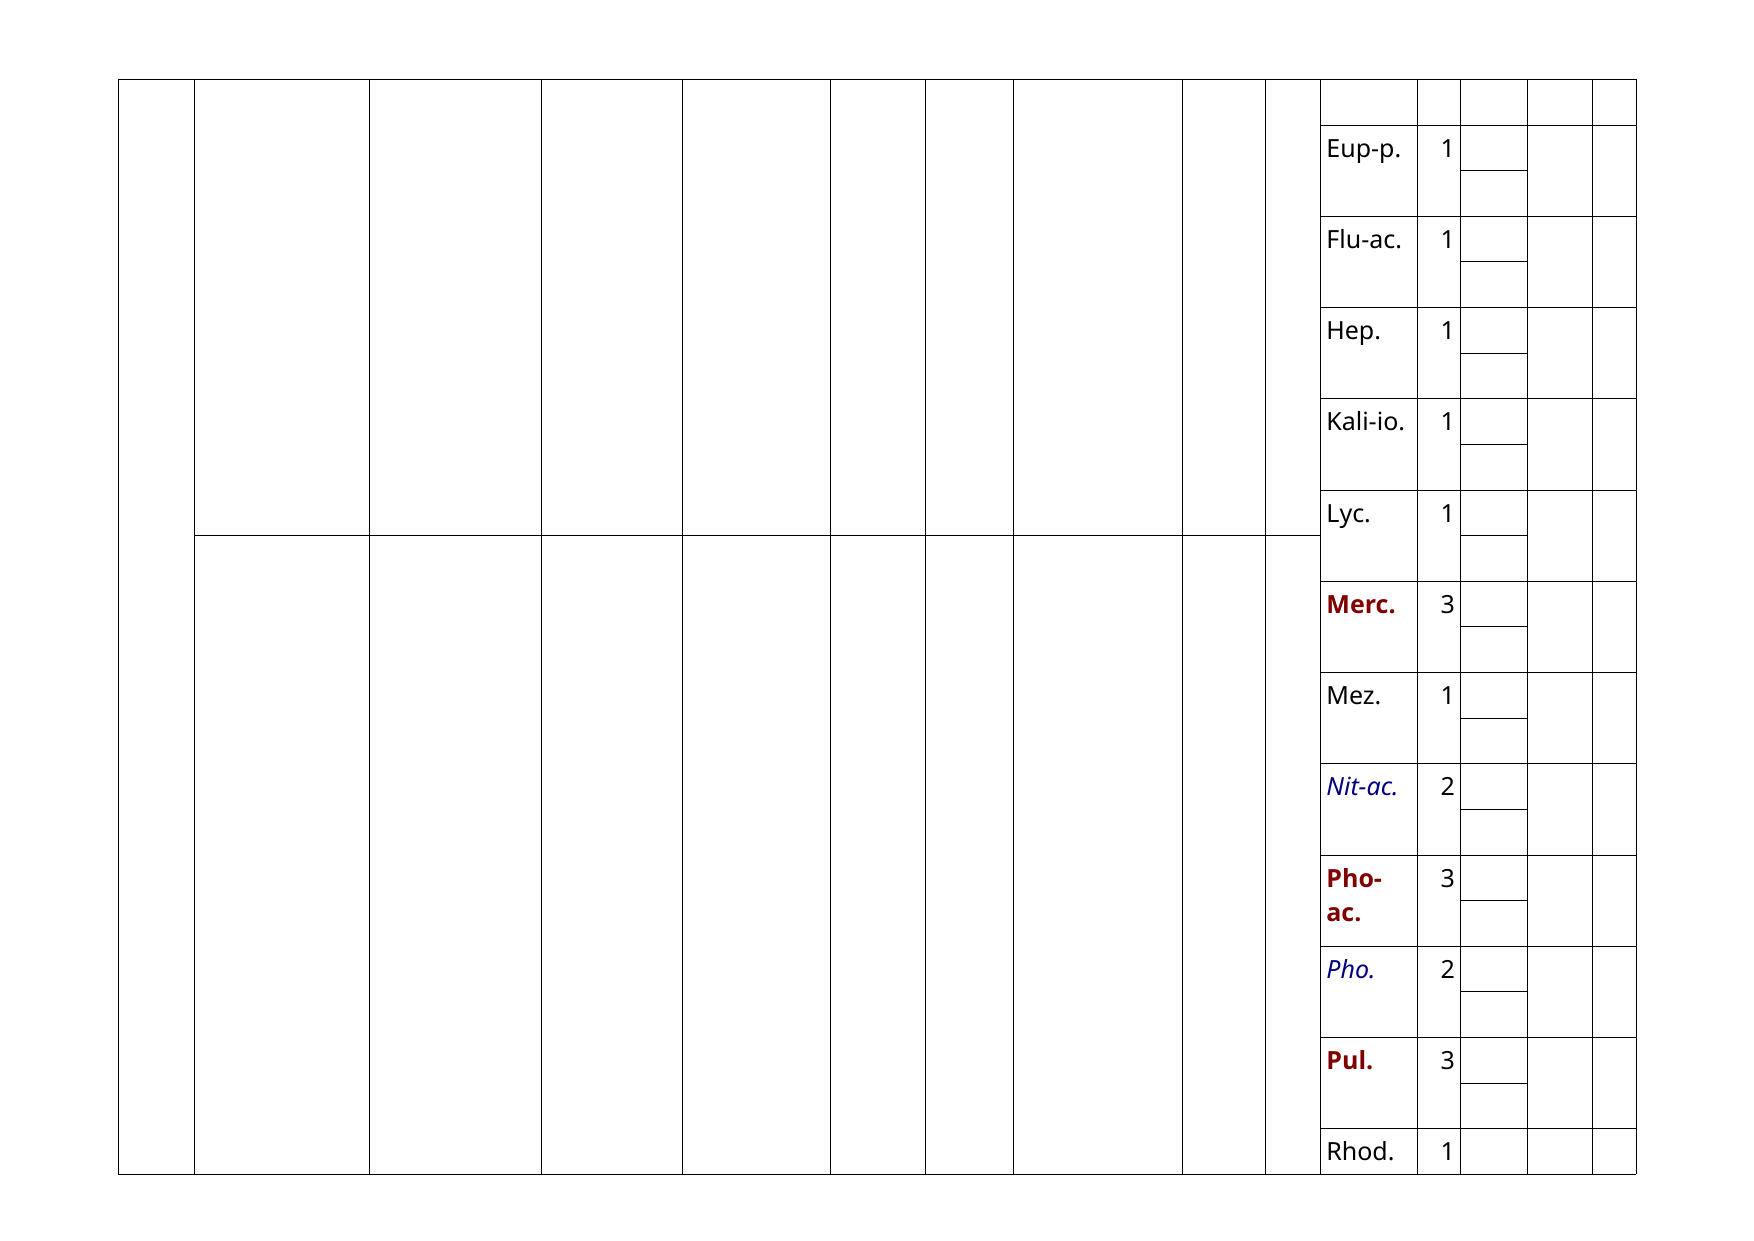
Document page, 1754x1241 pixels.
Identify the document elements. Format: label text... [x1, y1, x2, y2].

table_cell [1528, 399, 1592, 489]
table_cell [1461, 1038, 1527, 1083]
table_cell Eup-p. [1321, 126, 1417, 216]
table_cell [1528, 80, 1592, 124]
table_cell [1461, 582, 1527, 626]
table_cell Flu-ac. [1321, 217, 1417, 307]
table_cell [1461, 673, 1527, 718]
table_cell [1593, 217, 1636, 307]
table_cell Pul. [1321, 1038, 1417, 1128]
table_cell [831, 80, 925, 535]
table_cell [1418, 80, 1460, 124]
table_cell [370, 80, 541, 535]
table_cell Kali-io. [1321, 399, 1417, 489]
table_cell [1461, 445, 1527, 489]
table_cell [1593, 673, 1636, 763]
table_cell [1461, 627, 1527, 672]
table_cell [1528, 217, 1592, 307]
table_cell [1461, 354, 1527, 398]
table_cell 1 [1418, 399, 1460, 489]
table_cell [1461, 992, 1527, 1037]
table_cell [1266, 80, 1320, 535]
table_cell [1014, 80, 1182, 535]
table_cell Nit-ac. [1321, 764, 1417, 854]
table_cell Rhod. [1321, 1129, 1417, 1174]
table_cell [1528, 491, 1592, 581]
table_cell [683, 80, 830, 535]
table_cell [542, 80, 682, 535]
table_cell [1528, 308, 1592, 398]
table_cell 2 [1418, 947, 1460, 1037]
table_cell [1461, 126, 1527, 170]
table_cell [1528, 1038, 1592, 1128]
table_cell [1461, 491, 1527, 535]
table_cell 1 [1418, 1129, 1460, 1174]
table_cell [195, 536, 369, 1174]
table_cell 3 [1418, 856, 1460, 946]
table_cell [926, 536, 1013, 1174]
table_cell Pho-ac. [1321, 856, 1417, 946]
table_cell [1461, 536, 1527, 581]
table_cell [542, 536, 682, 1174]
table_cell [1266, 536, 1320, 1174]
table_cell [1461, 80, 1527, 124]
table_cell [1528, 673, 1592, 763]
table_cell [1528, 947, 1592, 1037]
table_cell [1593, 764, 1636, 854]
table_cell [1461, 810, 1527, 854]
table_cell [1593, 947, 1636, 1037]
table_cell 3 [1418, 1038, 1460, 1128]
table_cell [1593, 399, 1636, 489]
table_cell [926, 80, 1013, 535]
table_cell [831, 536, 925, 1174]
table_cell Pho. [1321, 947, 1417, 1037]
table_cell [1528, 582, 1592, 672]
table_cell [1461, 262, 1527, 307]
table_cell [119, 80, 194, 1174]
table_cell [1461, 399, 1527, 444]
table_cell Merc. [1321, 582, 1417, 672]
table_cell [1461, 947, 1527, 991]
table_cell [1461, 1129, 1527, 1174]
table_cell [1593, 1129, 1636, 1174]
table_cell [1461, 1084, 1527, 1128]
table_cell [1528, 1129, 1592, 1174]
table_cell [1593, 582, 1636, 672]
table_cell Hep. [1321, 308, 1417, 398]
table_cell [195, 80, 369, 535]
table_cell [1183, 536, 1265, 1174]
table_cell 3 [1418, 582, 1460, 672]
table_cell [1461, 171, 1527, 216]
table_cell [1593, 856, 1636, 946]
table_cell 1 [1418, 126, 1460, 216]
table_cell Mez. [1321, 673, 1417, 763]
table_cell [1593, 80, 1636, 124]
table_cell [370, 536, 541, 1174]
table_cell 2 [1418, 764, 1460, 854]
table_cell [1461, 719, 1527, 763]
table_cell [1461, 856, 1527, 900]
table_cell [1461, 901, 1527, 946]
table_cell [1593, 126, 1636, 216]
table_cell [1593, 1038, 1636, 1128]
table_cell 1 [1418, 217, 1460, 307]
table_cell [1528, 126, 1592, 216]
table_cell [1014, 536, 1182, 1174]
table_cell 1 [1418, 673, 1460, 763]
table_cell [1593, 491, 1636, 581]
table_cell 1 [1418, 491, 1460, 581]
table_cell [1461, 308, 1527, 353]
table_cell [1321, 80, 1417, 124]
table_cell [1461, 217, 1527, 261]
table_cell [1183, 80, 1265, 535]
table_cell [1528, 764, 1592, 854]
table_cell [1593, 308, 1636, 398]
table_cell 1 [1418, 308, 1460, 398]
table_cell [1461, 764, 1527, 809]
table_cell Lyc. [1321, 491, 1417, 581]
table_cell [683, 536, 830, 1174]
table_cell [1528, 856, 1592, 946]
